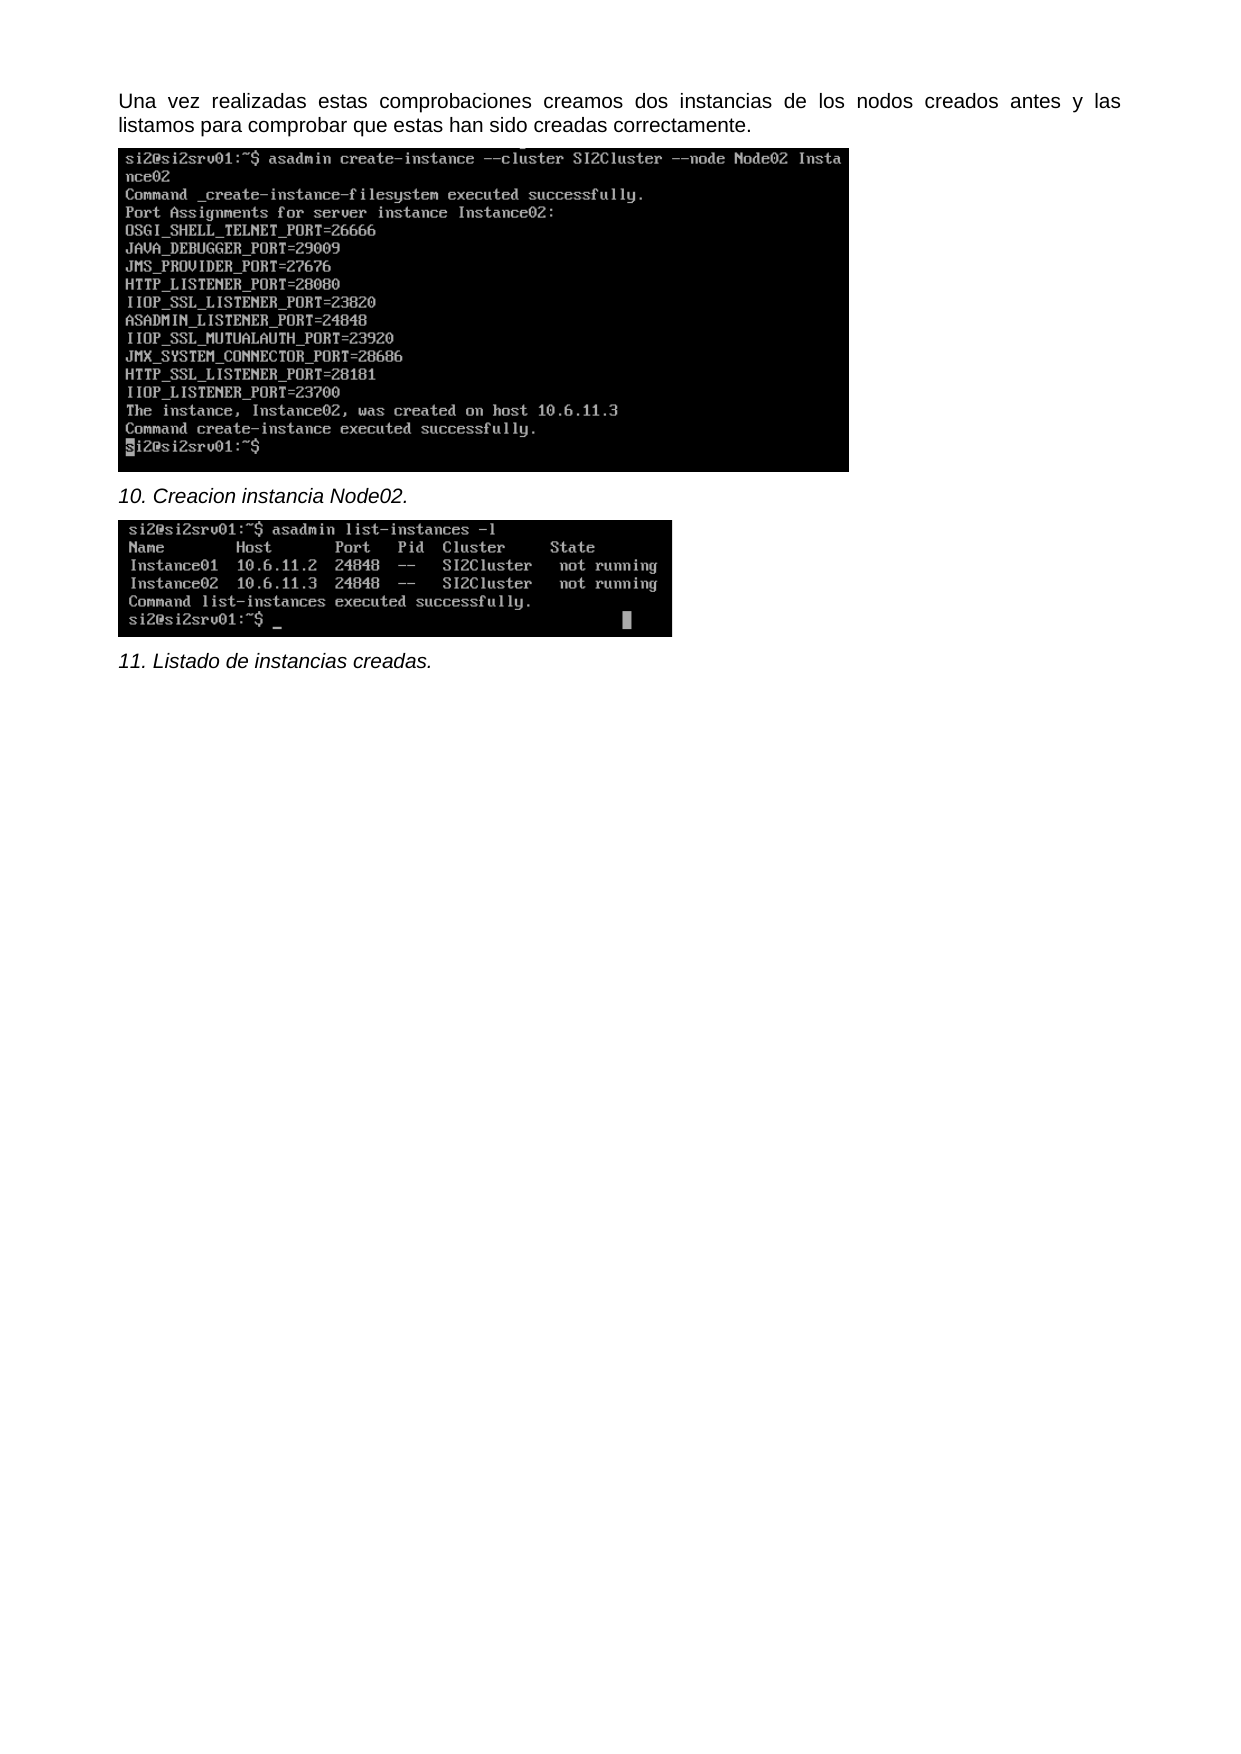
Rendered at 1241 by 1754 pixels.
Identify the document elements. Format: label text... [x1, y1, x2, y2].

subtitle Una vez realizadas estas comprobaciones creamos dos instancias de los nodos creados antes y las listamos para comprobar que estas han sido creadas correctamente. [118, 88, 1122, 136]
subtitle 10. Creacion instancia Node02. [118, 484, 1122, 508]
picture [118, 520, 673, 637]
subtitle 11. Listado de instancias creadas. [118, 649, 1122, 673]
picture [118, 148, 849, 472]
